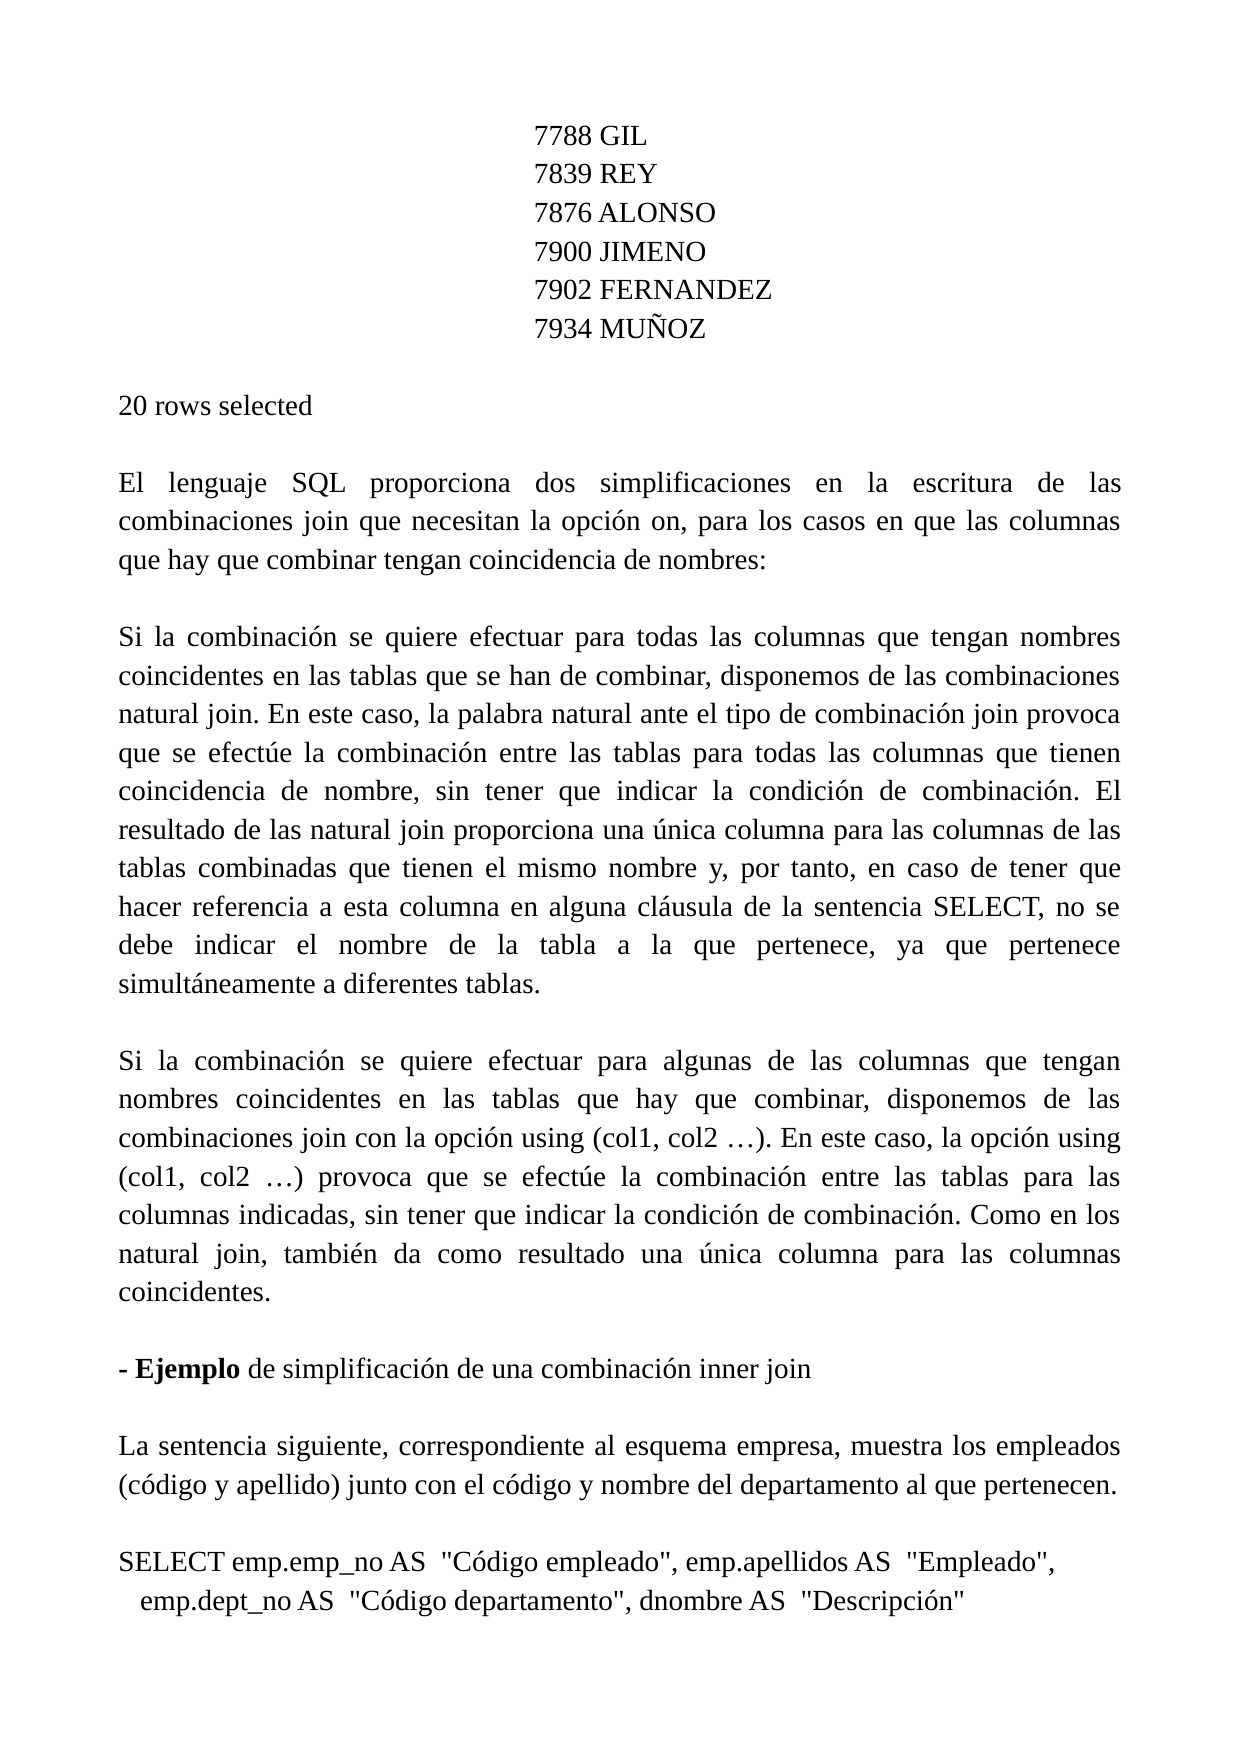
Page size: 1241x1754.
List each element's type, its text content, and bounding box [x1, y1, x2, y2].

text SELECT emp.emp_no AS "Código empleado", emp.apellidos AS "Empleado", [118, 1544, 1122, 1578]
text emp.dept_no AS "Código departamento", dnombre AS "Descripción" [118, 1583, 1122, 1616]
text 7900 JIMENO [118, 234, 1122, 267]
text 7788 GIL [118, 118, 1122, 152]
text 7902 FERNANDEZ [118, 272, 1122, 306]
text 7876 ALONSO [118, 195, 1122, 229]
text El lenguaje SQL proporciona dos simplificaciones en la escritura de las combinaciones join que necesitan la opción on, para los casos en que las columnas que hay que combinar tengan coincidencia de nombres: [118, 465, 1122, 576]
text 7839 REY [118, 157, 1122, 190]
text 7934 MUÑOZ [118, 311, 1122, 344]
text La sentencia siguiente, correspondiente al esquema empresa, muestra los empleados (código y apellido) junto con el código y nombre del departamento al que pertenecen. [118, 1428, 1122, 1501]
text 20 rows selected [118, 388, 1122, 421]
text - Ejemplo de simplificación de una combinación inner join [118, 1351, 1122, 1385]
text Si la combinación se quiere efectuar para todas las columnas que tengan nombres coincidentes en las tablas que se han de combinar, disponemos de las combinaciones natural join. En este caso, la palabra natural ante el tipo de combinación join provoca que se efectúe la combinación entre las tablas para todas las columnas que tienen coincidencia de nombre, sin tener que indicar la condición de combinación. El resultado de las natural join proporciona una única columna para las columnas de las tablas combinadas que tienen el mismo nombre y, por tanto, en caso de tener que hacer referencia a esta columna en alguna cláusula de la sentencia SELECT, no se debe indicar el nombre de la tabla a la que pertenece, ya que pertenece simultáneamente a diferentes tablas. [118, 619, 1122, 999]
text Si la combinación se quiere efectuar para algunas de las columnas que tengan nombres coincidentes en las tablas que hay que combinar, disponemos de las combinaciones join con la opción using (col1, col2 …). En este caso, la opción using (col1, col2 …) provoca que se efectúe la combinación entre las tablas para las columnas indicadas, sin tener que indicar la condición de combinación. Como en los natural join, también da como resultado una única columna para las columnas coincidentes. [118, 1043, 1122, 1308]
